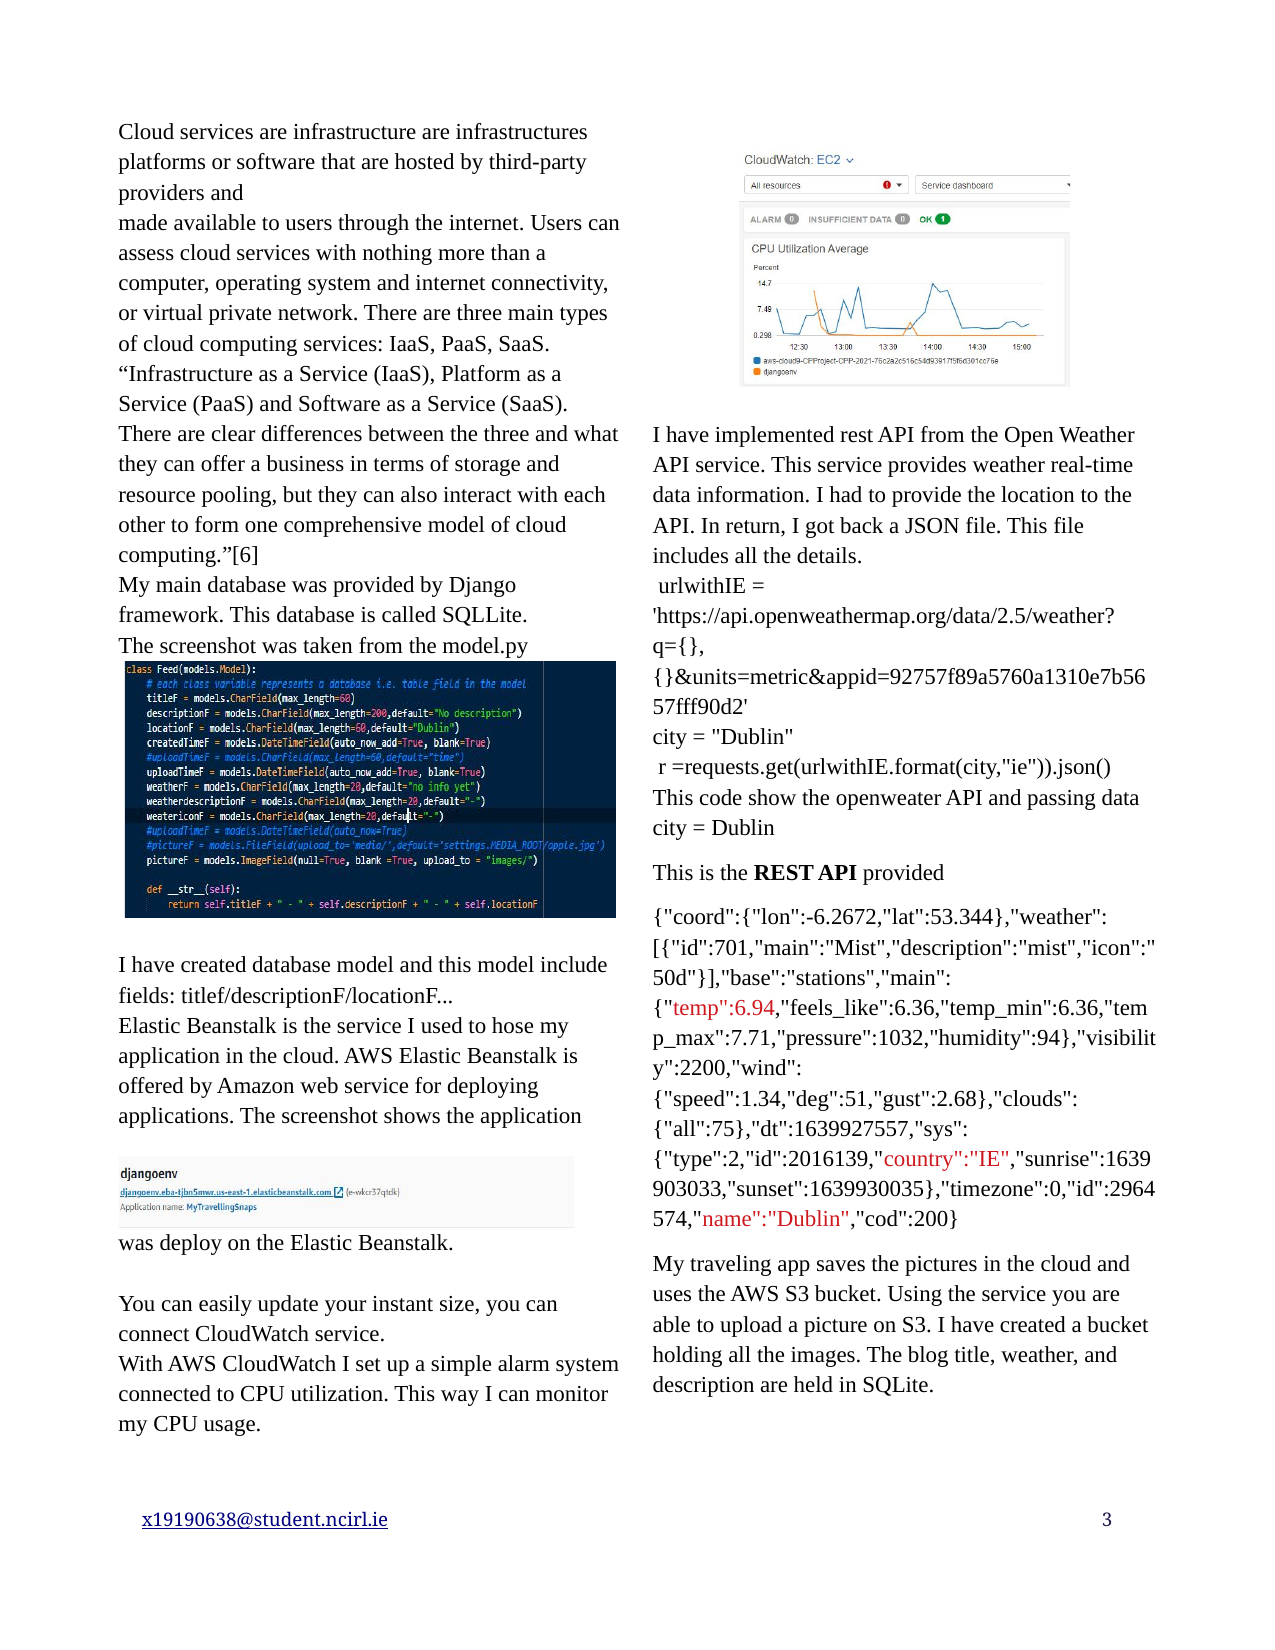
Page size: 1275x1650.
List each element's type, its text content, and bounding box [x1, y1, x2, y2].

text My traveling app saves the pictures in the cloud and uses the AWS S3 bucket. Using the service you are able to upload a picture on S3. I have created a bucket holding all the images. The blog title, weather, and description are held in SQLite. [652, 1250, 1157, 1397]
text With AWS CloudWatch I set up a simple alarm system connected to CPU utilization. This way I can monitor my CPU usage. [118, 1350, 622, 1437]
text You can easily update your instant size, you can connect CloudWatch service. [118, 1290, 622, 1346]
text {"coord":{"lon":-6.2672,"lat":53.344},"weather":[{"id":701,"main":"Mist","description":"mist","icon":"50d"}],"base":"stations","main":{"temp":6.94,"feels_like":6.36,"temp_min":6.36,"temp_max":7.71,"pressure":1032,"humidity":94},"visibility":2200,"wind":{"speed":1.34,"deg":51,"gust":2.68},"clouds":{"all":75},"dt":1639927557,"sys":{"type":2,"id":2016139,"country":"IE","sunrise":1639903033,"sunset":1639930035},"timezone":0,"id":2964574,"name":"Dublin","cod":200} [652, 903, 1157, 1232]
text My main database was provided by Django framework. This database is called SQLLite. [118, 571, 622, 628]
text Elastic Beanstalk is the service I used to hose my application in the cloud. AWS Elastic Beanstalk is offered by Amazon web service for deploying applications. The screenshot shows the application was deploy on the Elastic Beanstalk. [118, 1012, 622, 1256]
text urlwithIE = 'https://api.openweathermap.org/data/2.5/weather?q={},{}&units=metric&appid=92757f89a5760a1310e7b5657fff90d2' city = "Dublin" r =requests.get(urlwithIE.format(city,"ie")).json() [652, 572, 1157, 780]
text The screenshot was taken from the model.py [118, 632, 622, 658]
text I have created database model and this model include fields: titlef/descriptionF/locationF... [118, 952, 622, 1008]
text I have implemented rest API from the Open Weather API service. This service provides weather real-time data information. I had to provide the location to the API. In return, I got back a JSON file. This file includes all the details. [652, 421, 1157, 568]
text made available to users through the internet. Users can assess cloud services with nothing more than a computer, operating system and internet connectivity, or virtual private network. There are three main types of cloud computing services: IaaS, PaaS, SaaS. “Infrastructure as a Service (IaaS), Platform as a Service (PaaS) and Software as a Service (SaaS). There are clear differences between the three and what they can offer a business in terms of storage and resource pooling, but they can also interact with each other to form one comprehensive model of cloud computing.”[6] [118, 209, 622, 567]
text This code show the openweater API and passing data city = Dublin [652, 784, 1157, 840]
picture [118, 1156, 575, 1230]
text This is the REST API provided [652, 859, 1157, 885]
text Cloud services are infrastructure are infrastructures platforms or software that are hosted by third-party providers and [118, 118, 622, 205]
picture [124, 661, 616, 918]
picture [739, 148, 1071, 387]
